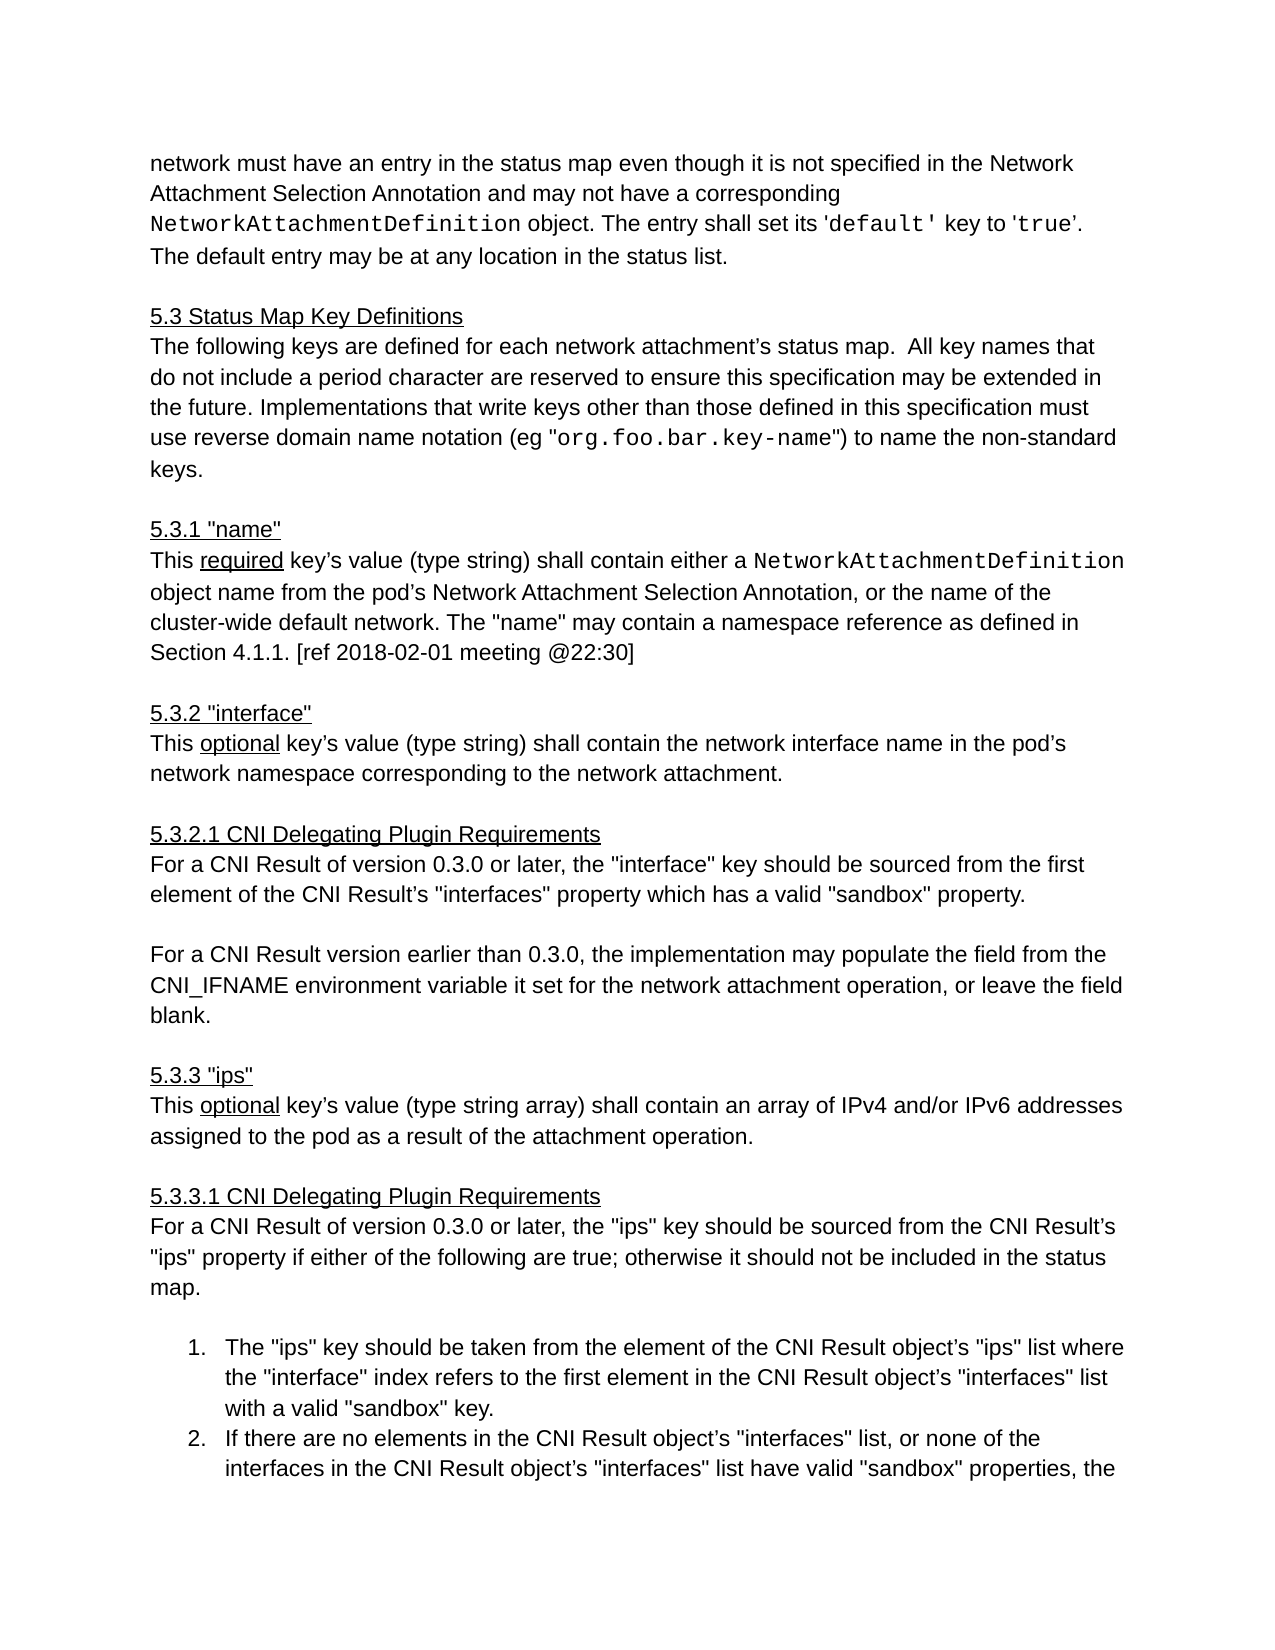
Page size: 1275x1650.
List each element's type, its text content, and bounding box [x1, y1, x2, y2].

text For a CNI Result version earlier than 0.3.0, the implementation may populate the field from the CNI_IFNAME environment variable it set for the network attachment operation, or leave the field blank. [150, 941, 1125, 1028]
text 5.3.2.1 CNI Delegating Plugin Requirements [150, 821, 1125, 847]
text network must have an entry in the status map even though it is not specified in the Network Attachment Selection Annotation and may not have a corresponding NetworkAttachmentDefinition object. The entry shall set its 'default' key to 'true’. The default entry may be at any location in the status list. [150, 150, 1125, 269]
text 5.3.2 "interface" [150, 700, 1125, 726]
list The "ips" key should be taken from the element of the CNI Result object’s "ips" list where the "interface" index refers to the first element in the CNI Result object’s "interfaces" list with a valid "sandbox" key. [187, 1334, 1125, 1421]
text The following keys are defined for each network attachment’s status map. All key names that do not include a period character are reserved to ensure this specification may be extended in the future. Implementations that write keys other than those defined in this specification must use reverse domain name notation (eg "org.foo.bar.key-name") to name the non-standard keys. [150, 333, 1125, 482]
text 5.3 Status Map Key Definitions [150, 303, 1125, 329]
text 5.3.3.1 CNI Delegating Plugin Requirements [150, 1183, 1125, 1209]
text 5.3.1 "name" [150, 516, 1125, 543]
list If there are no elements in the CNI Result object’s "interfaces" list, or none of the interfaces in the CNI Result object’s "interfaces" list have valid "sandbox" properties, the [187, 1425, 1125, 1481]
text For a CNI Result of version 0.3.0 or later, the "interface" key should be sourced from the first element of the CNI Result’s "interfaces" property which has a valid "sandbox" property. [150, 851, 1125, 907]
text This optional key’s value (type string array) shall contain an array of IPv4 and/or IPv6 addresses assigned to the pod as a result of the attachment operation. [150, 1092, 1125, 1149]
text This required key’s value (type string) shall contain either a NetworkAttachmentDefinition object name from the pod’s Network Attachment Selection Annotation, or the name of the cluster-wide default network. The "name" may contain a namespace reference as defined in Section 4.1.1. [ref 2018-02-01 meeting @22:30] [150, 547, 1125, 666]
text This optional key’s value (type string) shall contain the network interface name in the pod’s network namespace corresponding to the network attachment. [150, 730, 1125, 786]
text 5.3.3 "ips" [150, 1062, 1125, 1088]
text For a CNI Result of version 0.3.0 or later, the "ips" key should be sourced from the CNI Result’s "ips" property if either of the following are true; otherwise it should not be included in the status map. [150, 1213, 1125, 1300]
